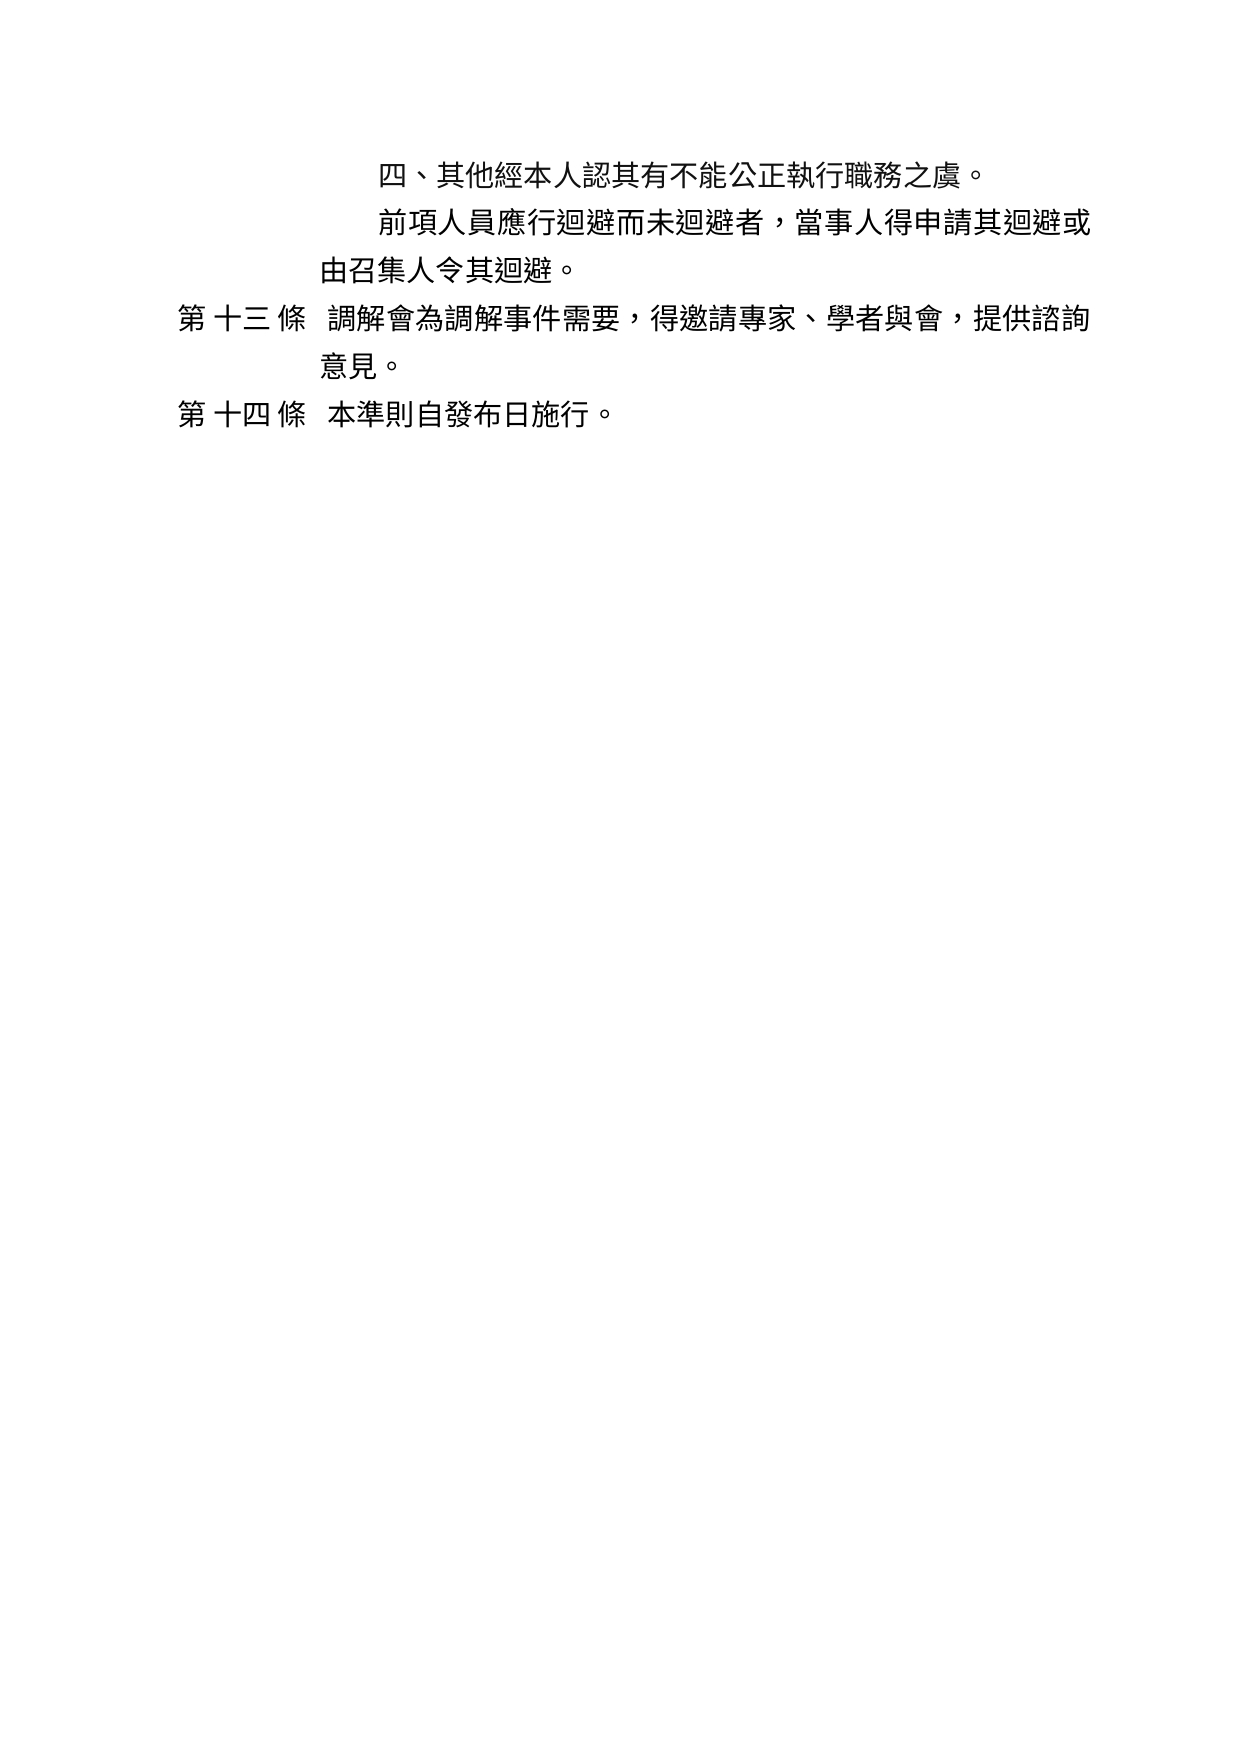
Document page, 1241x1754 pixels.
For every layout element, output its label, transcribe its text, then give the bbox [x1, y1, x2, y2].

text 第 十四 條 本準則自發布日施行。 [177, 387, 1092, 435]
text 前項人員應行迴避而未迴避者，當事人得申請其迴避或由召集人令其迴避。 [319, 196, 1092, 291]
list 其他經本人認其有不能公正執行職務之虞。 [378, 148, 1092, 196]
text 第 十三 條 調解會為調解事件需要，得邀請專家、學者與會，提供諮詢意見。 [177, 291, 1092, 387]
